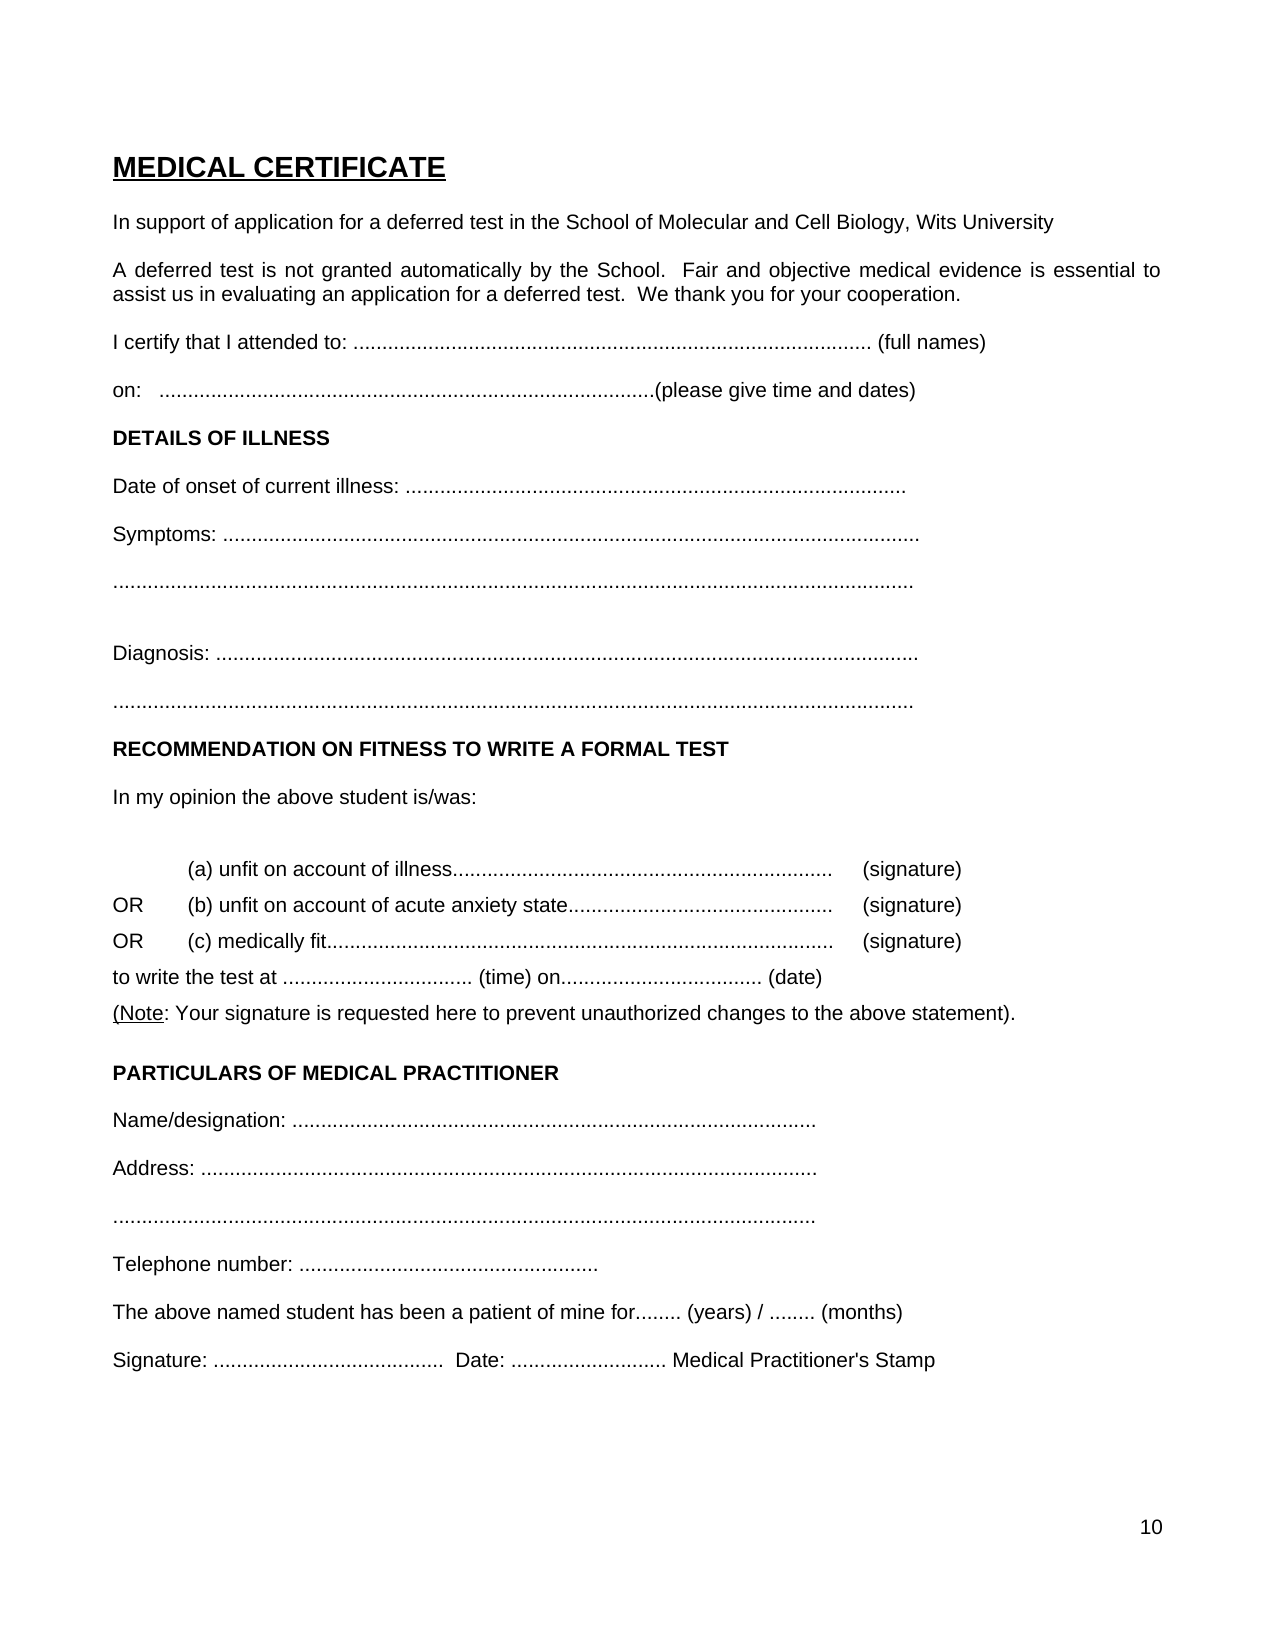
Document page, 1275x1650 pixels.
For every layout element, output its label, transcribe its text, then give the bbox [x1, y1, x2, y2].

text .......................................................................................................................... [112, 1204, 1162, 1228]
text In support of application for a deferred test in the School of Molecular and Cell Biology, Wits University [112, 210, 1162, 234]
text Symptoms: ......................................................................................................................... [112, 521, 1162, 545]
text Diagnosis: .......................................................................................................................... [112, 641, 1162, 665]
text ........................................................................................................................................... [112, 569, 1162, 593]
text OR (b) unfit on account of acute anxiety state.............................................. (signature) [112, 893, 1162, 917]
text MEDICAL CERTIFICATE [112, 150, 1162, 183]
text (a) unfit on account of illness.................................................................. (signature) [112, 857, 1162, 881]
text ........................................................................................................................................... [112, 689, 1162, 713]
text Name/designation: ........................................................................................... [112, 1108, 1162, 1132]
text I certify that I attended to: .......................................................................................... (full names) [112, 330, 1162, 354]
text Telephone number: .................................................... [112, 1252, 1162, 1276]
text Signature: ........................................ Date: ........................... Medical Practitioner's Stamp [112, 1348, 1162, 1372]
text on: ......................................................................................(please give time and dates) [112, 378, 1162, 402]
text In my opinion the above student is/was: [112, 785, 1162, 809]
text Address: ........................................................................................................... [112, 1156, 1162, 1180]
text (Note: Your signature is requested here to prevent unauthorized changes to the above statement). [112, 1001, 1162, 1024]
text PARTICULARS OF MEDICAL PRACTITIONER [112, 1060, 1162, 1084]
text RECOMMENDATION ON FITNESS TO WRITE A FORMAL TEST [112, 737, 1162, 761]
text OR (c) medically fit........................................................................................ (signature) [112, 929, 1162, 953]
text DETAILS OF ILLNESS [112, 426, 1162, 449]
text A deferred test is not granted automatically by the School. Fair and objective medical evidence is essential to assist us in evaluating an application for a deferred test. We thank you for your cooperation. [112, 258, 1162, 306]
text Date of onset of current illness: ....................................................................................... [112, 473, 1162, 497]
text to write the test at ................................. (time) on................................... (date) [112, 964, 1162, 988]
text The above named student has been a patient of mine for........ (years) / ........ (months) [112, 1300, 1162, 1324]
